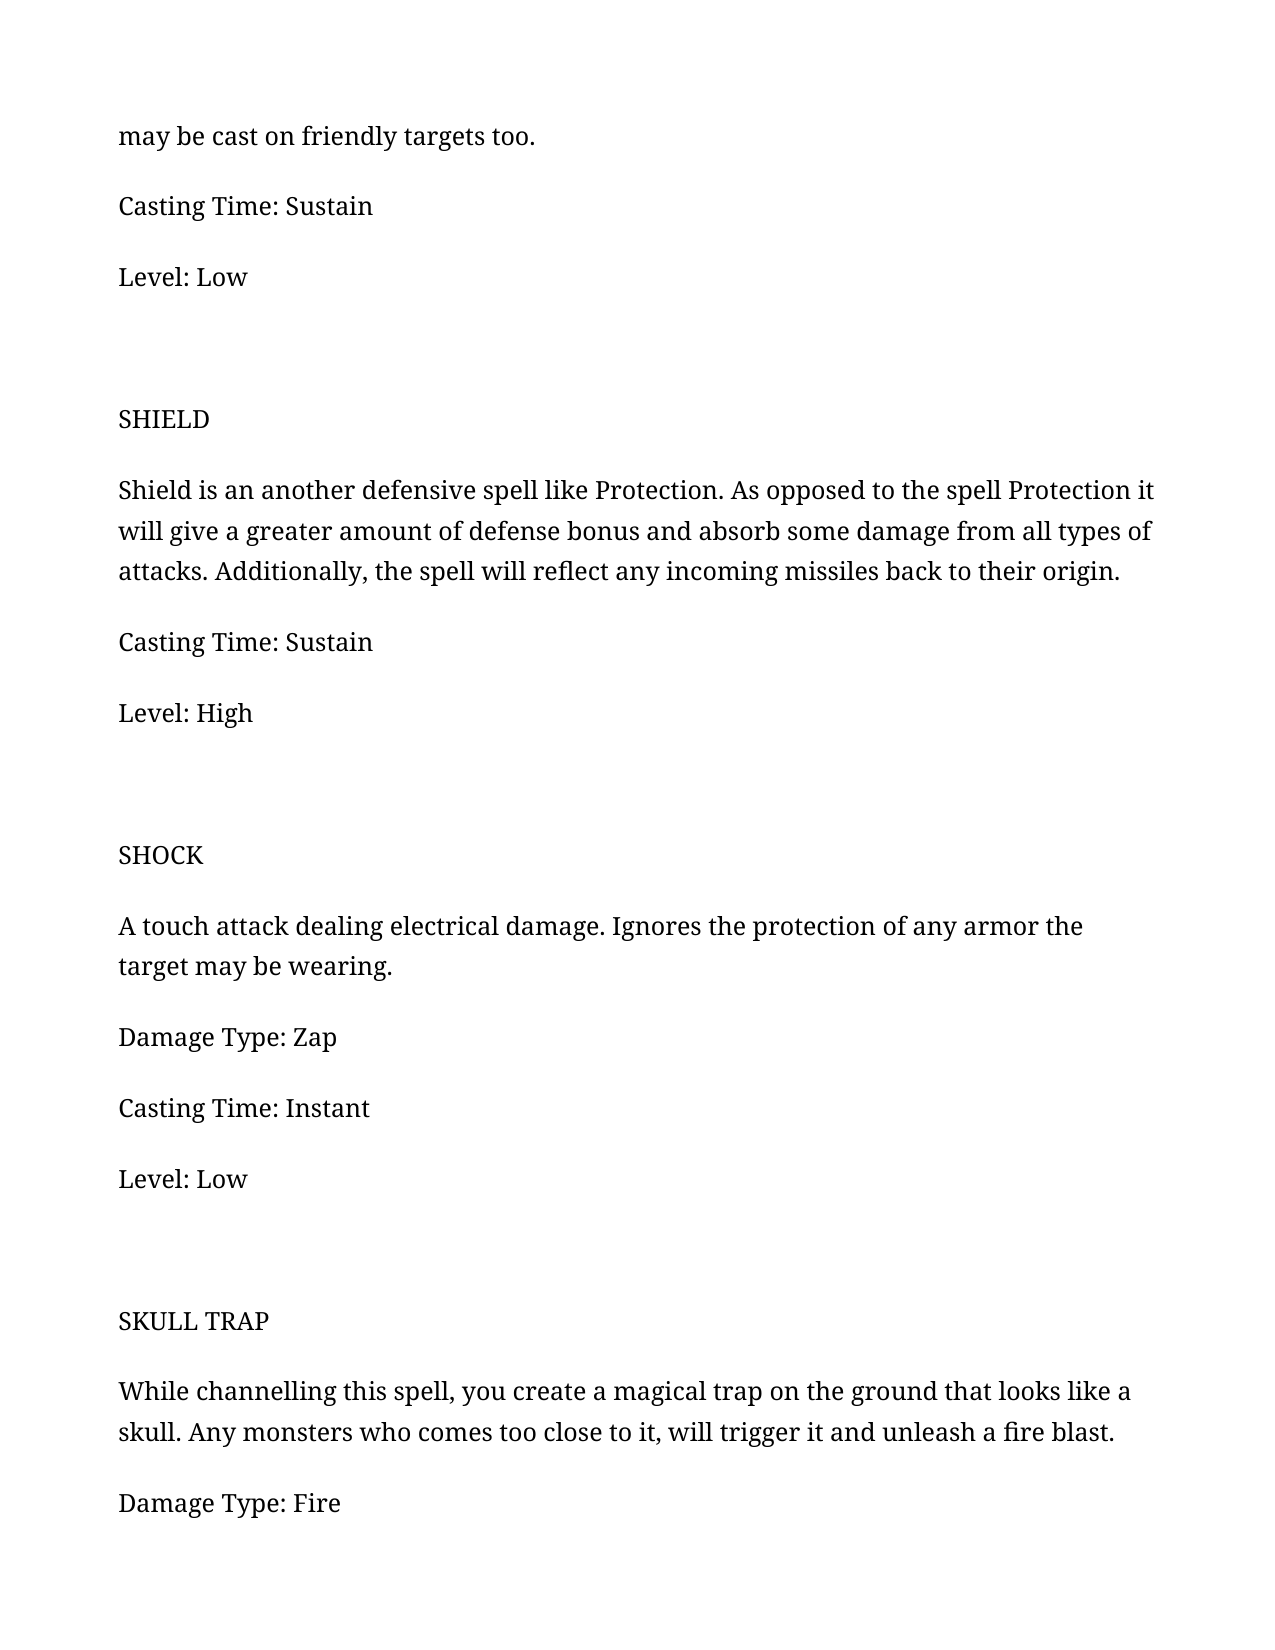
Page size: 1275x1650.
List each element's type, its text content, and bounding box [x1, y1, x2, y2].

text Damage Type: Fire [118, 1486, 1157, 1520]
text Shield is an another defensive spell like Protection. As opposed to the spell Protection it will give a greater amount of defense bonus and absorb some damage from all types of attacks. Additionally, the spell will reflect any incoming missiles back to their origin. [118, 472, 1157, 588]
text Casting Time: Instant [118, 1091, 1157, 1125]
text may be cast on friendly targets too. [118, 118, 1157, 152]
text SKULL TRAP [118, 1303, 1157, 1337]
text Level: Low [118, 260, 1157, 294]
text Level: Low [118, 1161, 1157, 1196]
text SHIELD [118, 401, 1157, 436]
text Casting Time: Sustain [118, 189, 1157, 223]
text SHOCK [118, 837, 1157, 871]
text Casting Time: Sustain [118, 625, 1157, 659]
text Level: High [118, 696, 1157, 730]
text Damage Type: Zap [118, 1020, 1157, 1054]
text A touch attack dealing electrical damage. Ignores the protection of any armor the target may be wearing. [118, 908, 1157, 983]
text While channelling this spell, you create a magical trap on the ground that looks like a skull. Any monsters who comes too close to it, will trigger it and unleash a fire blast. [118, 1374, 1157, 1449]
